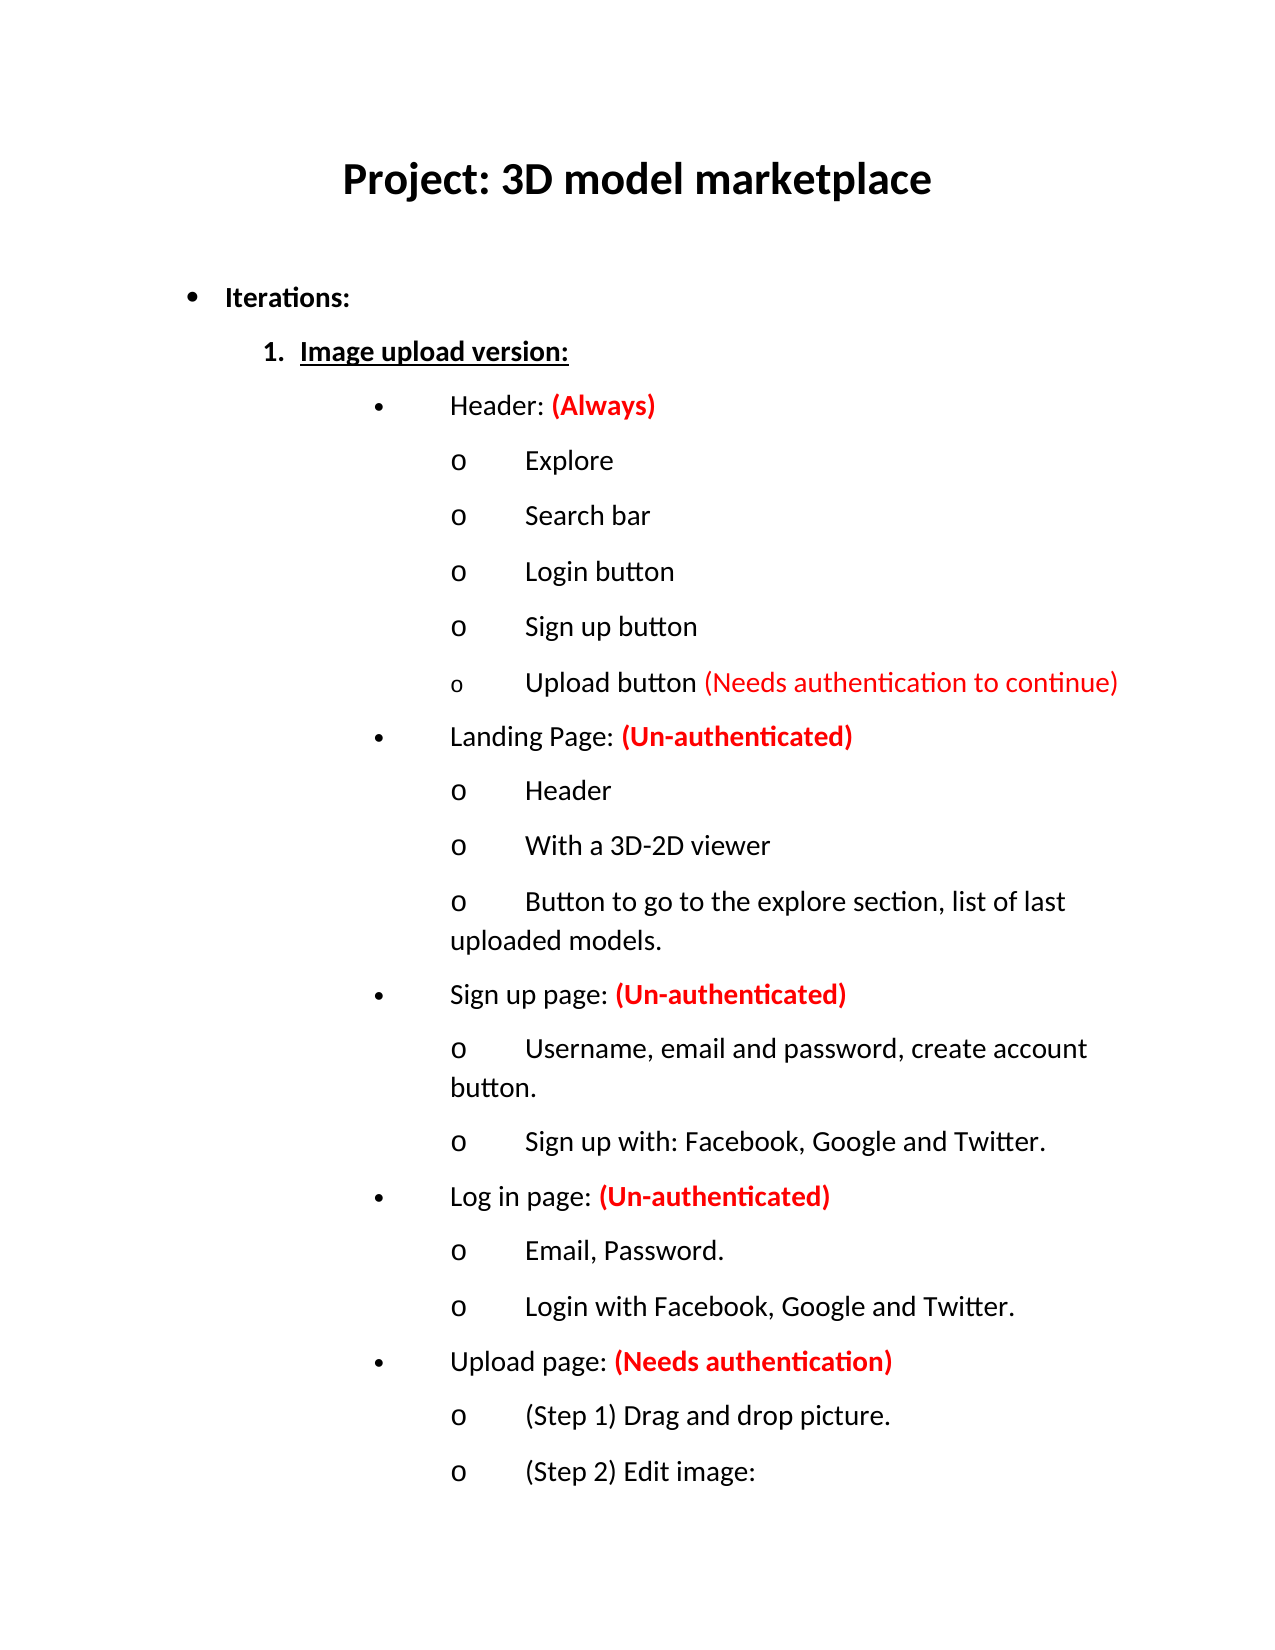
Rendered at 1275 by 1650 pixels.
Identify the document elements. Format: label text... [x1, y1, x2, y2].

list Log in page: (Un-authenticated) [375, 1178, 1125, 1214]
list Header: (Always) [375, 387, 1125, 423]
list Button to go to the explore section, list of last uploaded models. [450, 883, 1125, 957]
list Login button [450, 553, 1125, 590]
list Upload page: (Needs authentication) [375, 1343, 1125, 1379]
list Search bar [450, 497, 1125, 534]
list Explore [450, 442, 1125, 479]
list Header [450, 772, 1125, 809]
list Sign up button [450, 608, 1125, 645]
list Username, email and password, create account button. [450, 1030, 1125, 1104]
list Login with Facebook, Google and Twitter. [450, 1288, 1125, 1325]
text Project: 3D model marketplace [150, 150, 1125, 206]
list Landing Page: (Un-authenticated) [375, 718, 1125, 753]
list Sign up with: Facebook, Google and Twitter. [450, 1123, 1125, 1160]
list With a 3D-2D viewer [450, 827, 1125, 864]
list Upload button (Needs authentication to continue) [450, 664, 1125, 699]
list Email, Password. [450, 1232, 1125, 1269]
list Image upload version: [262, 333, 1125, 369]
list (Step 2) Edit image: [450, 1453, 1125, 1490]
list Iterations: [187, 279, 1125, 315]
list (Step 1) Drag and drop picture. [450, 1397, 1125, 1434]
list Sign up page: (Un-authenticated) [375, 976, 1125, 1011]
